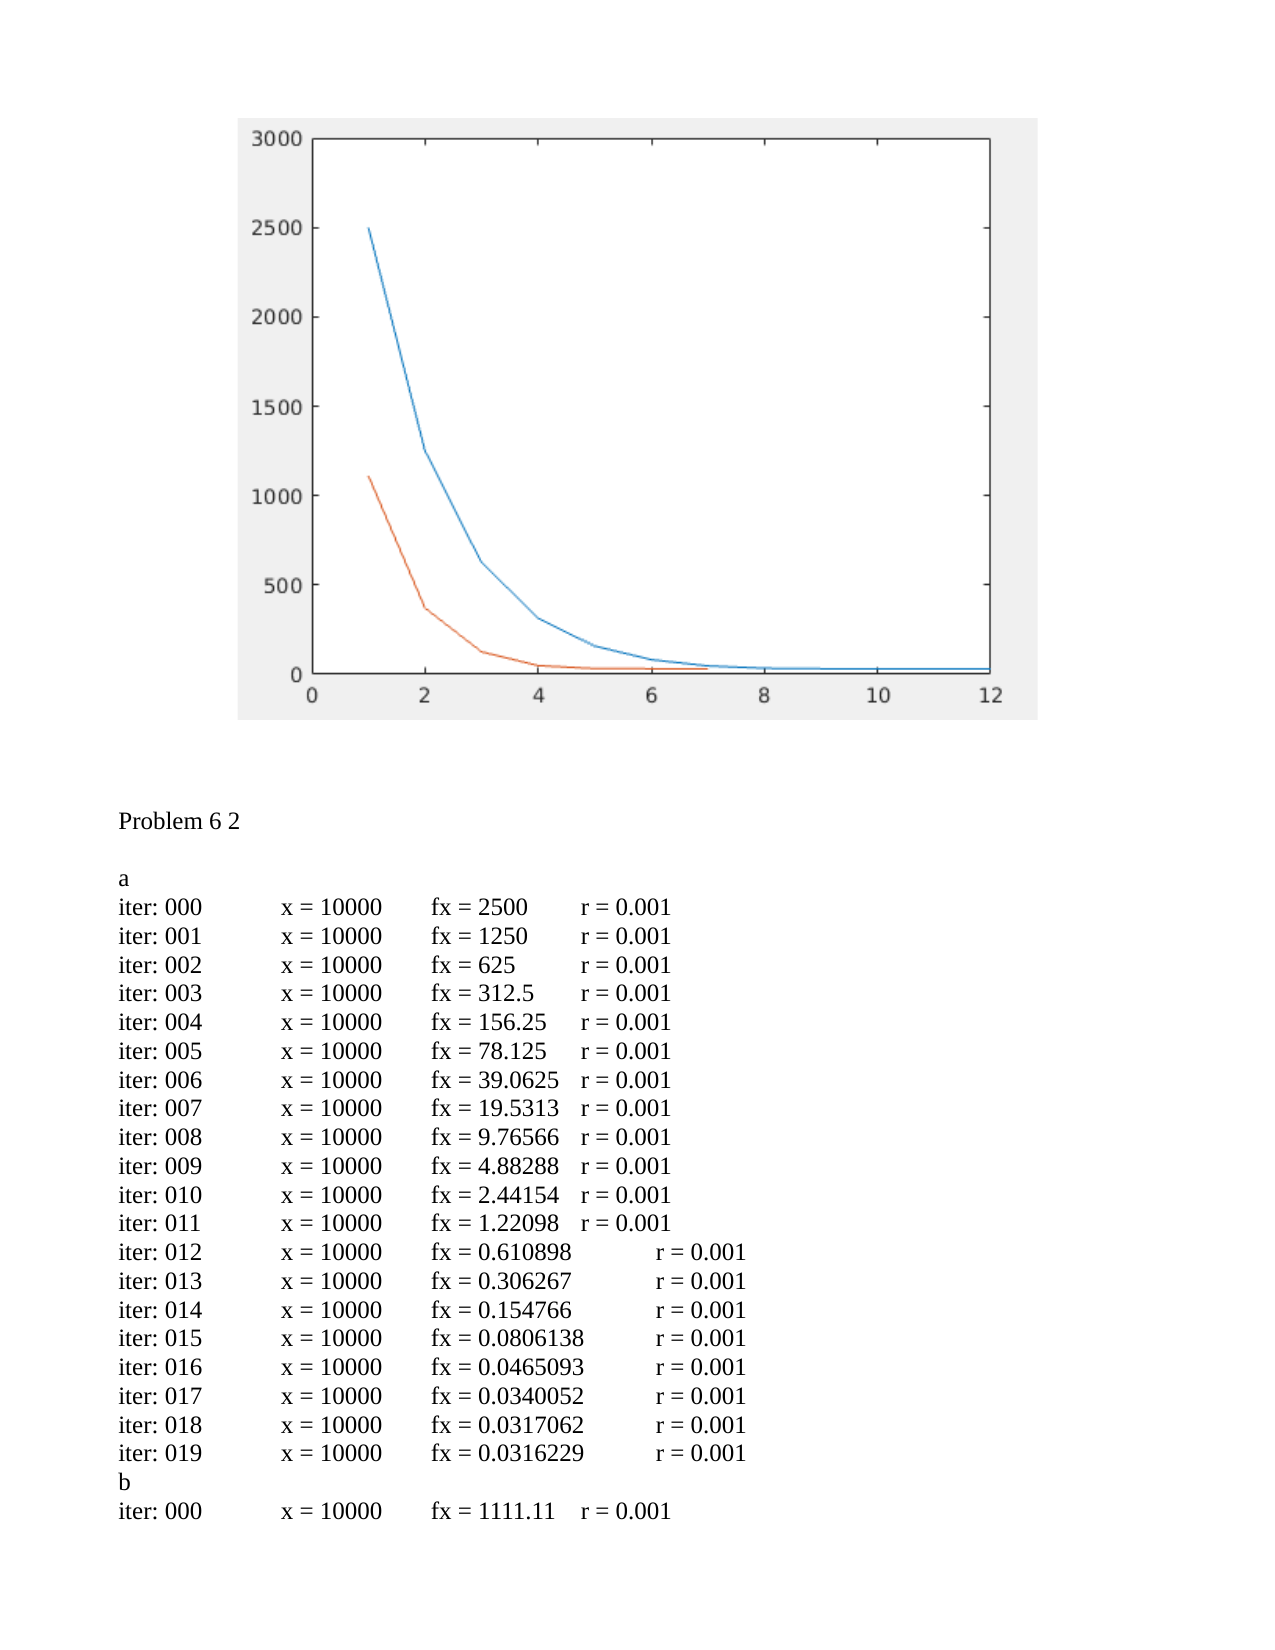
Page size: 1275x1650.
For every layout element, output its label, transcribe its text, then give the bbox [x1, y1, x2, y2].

text iter: 002 x = 10000 fx = 625 r = 0.001 [118, 950, 1157, 978]
text iter: 003 x = 10000 fx = 312.5 r = 0.001 [118, 978, 1157, 1007]
text iter: 000 x = 10000 fx = 2500 r = 0.001 [118, 892, 1157, 921]
text iter: 015 x = 10000 fx = 0.0806138 r = 0.001 [118, 1323, 1157, 1352]
text iter: 008 x = 10000 fx = 9.76566 r = 0.001 [118, 1122, 1157, 1151]
text iter: 012 x = 10000 fx = 0.610898 r = 0.001 [118, 1237, 1157, 1266]
text iter: 019 x = 10000 fx = 0.0316229 r = 0.001 [118, 1438, 1157, 1467]
text iter: 011 x = 10000 fx = 1.22098 r = 0.001 [118, 1208, 1157, 1237]
text iter: 004 x = 10000 fx = 156.25 r = 0.001 [118, 1007, 1157, 1036]
text iter: 010 x = 10000 fx = 2.44154 r = 0.001 [118, 1180, 1157, 1208]
text iter: 000 x = 10000 fx = 1111.11 r = 0.001 [118, 1496, 1157, 1525]
text iter: 006 x = 10000 fx = 39.0625 r = 0.001 [118, 1065, 1157, 1093]
text iter: 017 x = 10000 fx = 0.0340052 r = 0.001 [118, 1381, 1157, 1410]
text iter: 009 x = 10000 fx = 4.88288 r = 0.001 [118, 1151, 1157, 1180]
text iter: 001 x = 10000 fx = 1250 r = 0.001 [118, 921, 1157, 950]
text iter: 018 x = 10000 fx = 0.0317062 r = 0.001 [118, 1410, 1157, 1438]
text iter: 005 x = 10000 fx = 78.125 r = 0.001 [118, 1036, 1157, 1065]
text iter: 007 x = 10000 fx = 19.5313 r = 0.001 [118, 1093, 1157, 1122]
text iter: 016 x = 10000 fx = 0.0465093 r = 0.001 [118, 1352, 1157, 1381]
text a [118, 863, 1157, 892]
text b [118, 1467, 1157, 1496]
text iter: 014 x = 10000 fx = 0.154766 r = 0.001 [118, 1295, 1157, 1323]
text Problem 6 2 [118, 806, 1157, 835]
text iter: 013 x = 10000 fx = 0.306267 r = 0.001 [118, 1266, 1157, 1295]
picture [237, 118, 1038, 720]
